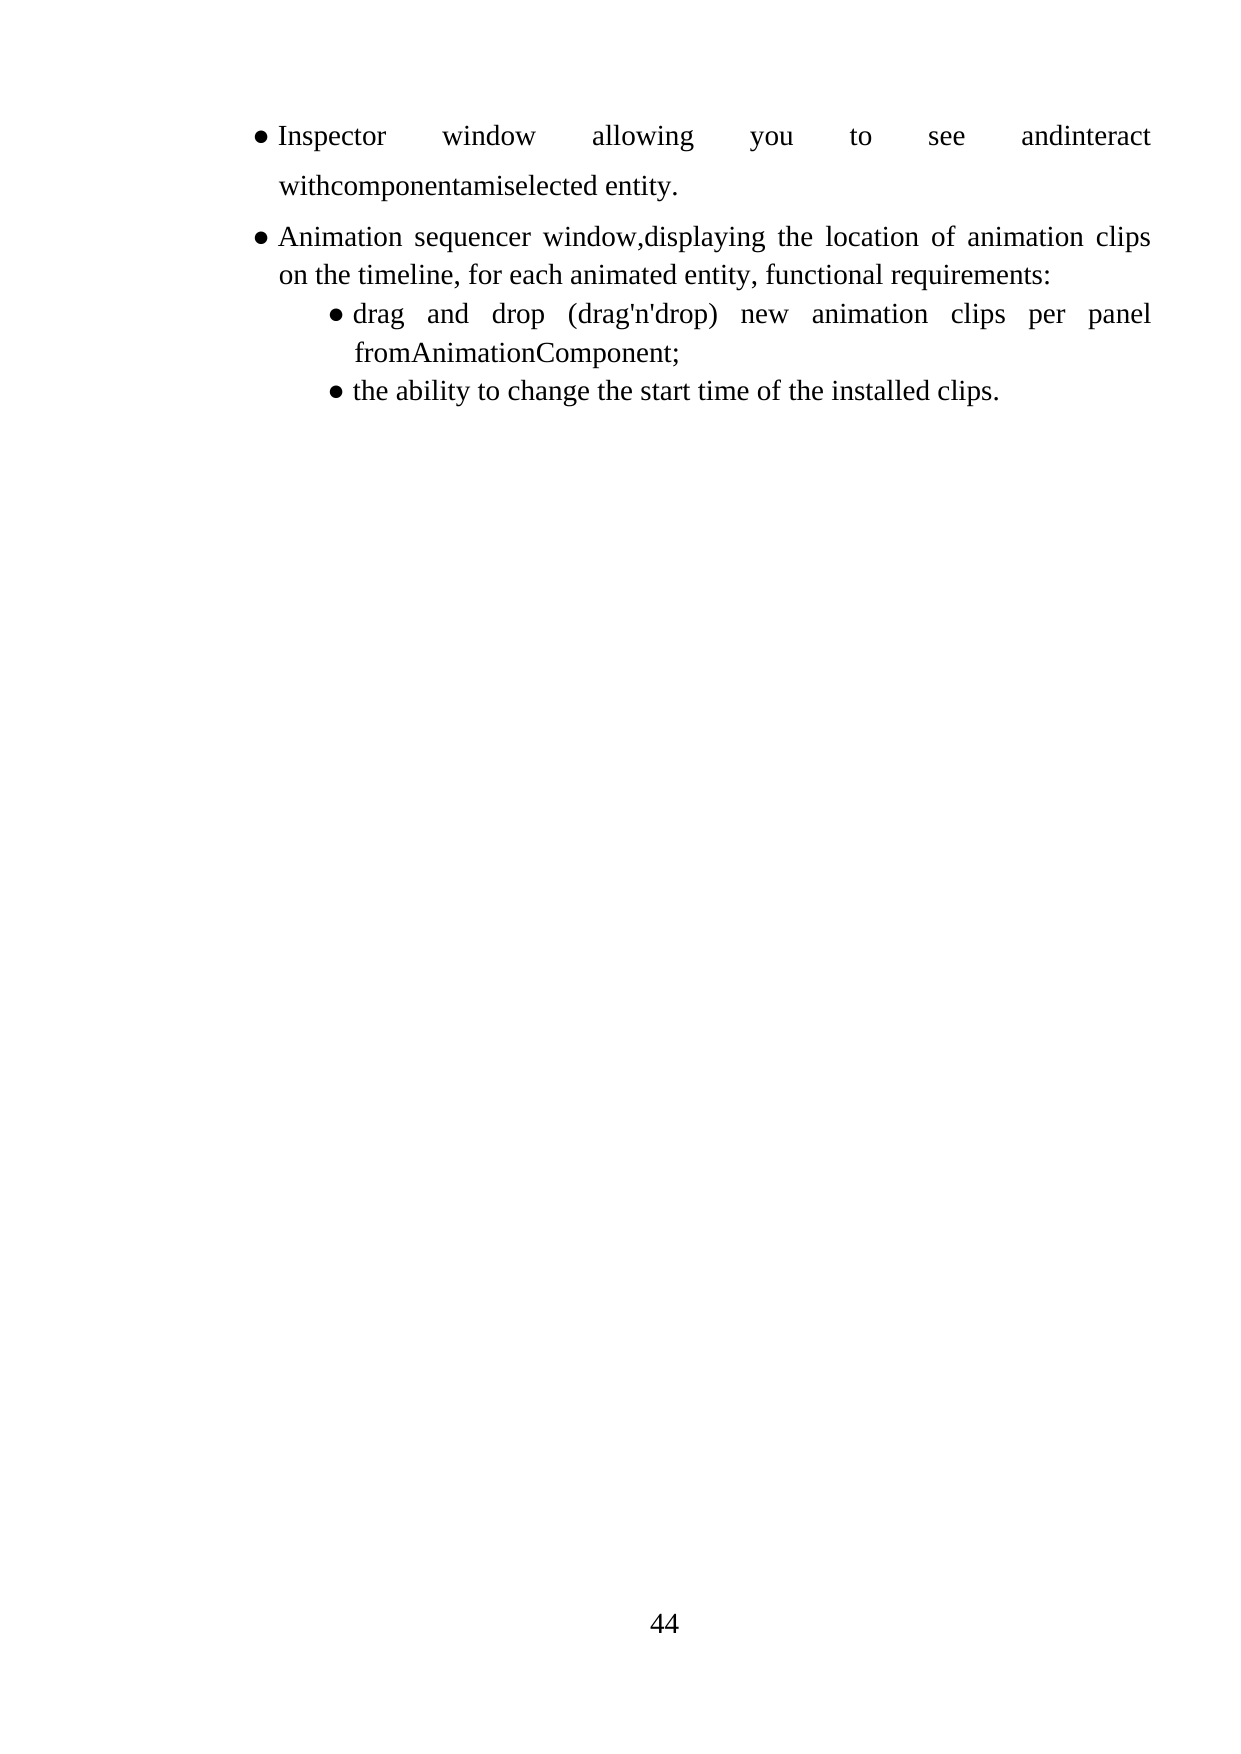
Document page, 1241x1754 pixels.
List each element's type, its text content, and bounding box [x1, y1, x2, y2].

list Animation sequencer window,displaying the location of animation clips on the timeline, for each animated entity, functional requirements: [252, 219, 1152, 291]
list Inspector window allowing you to see andinteract withcomponentamiselected entity. [252, 118, 1152, 202]
list drag and drop (drag'n'drop) new animation clips per panel fromAnimationComponent; [327, 296, 1152, 368]
list the ability to change the start time of the installed clips. [327, 373, 1152, 407]
